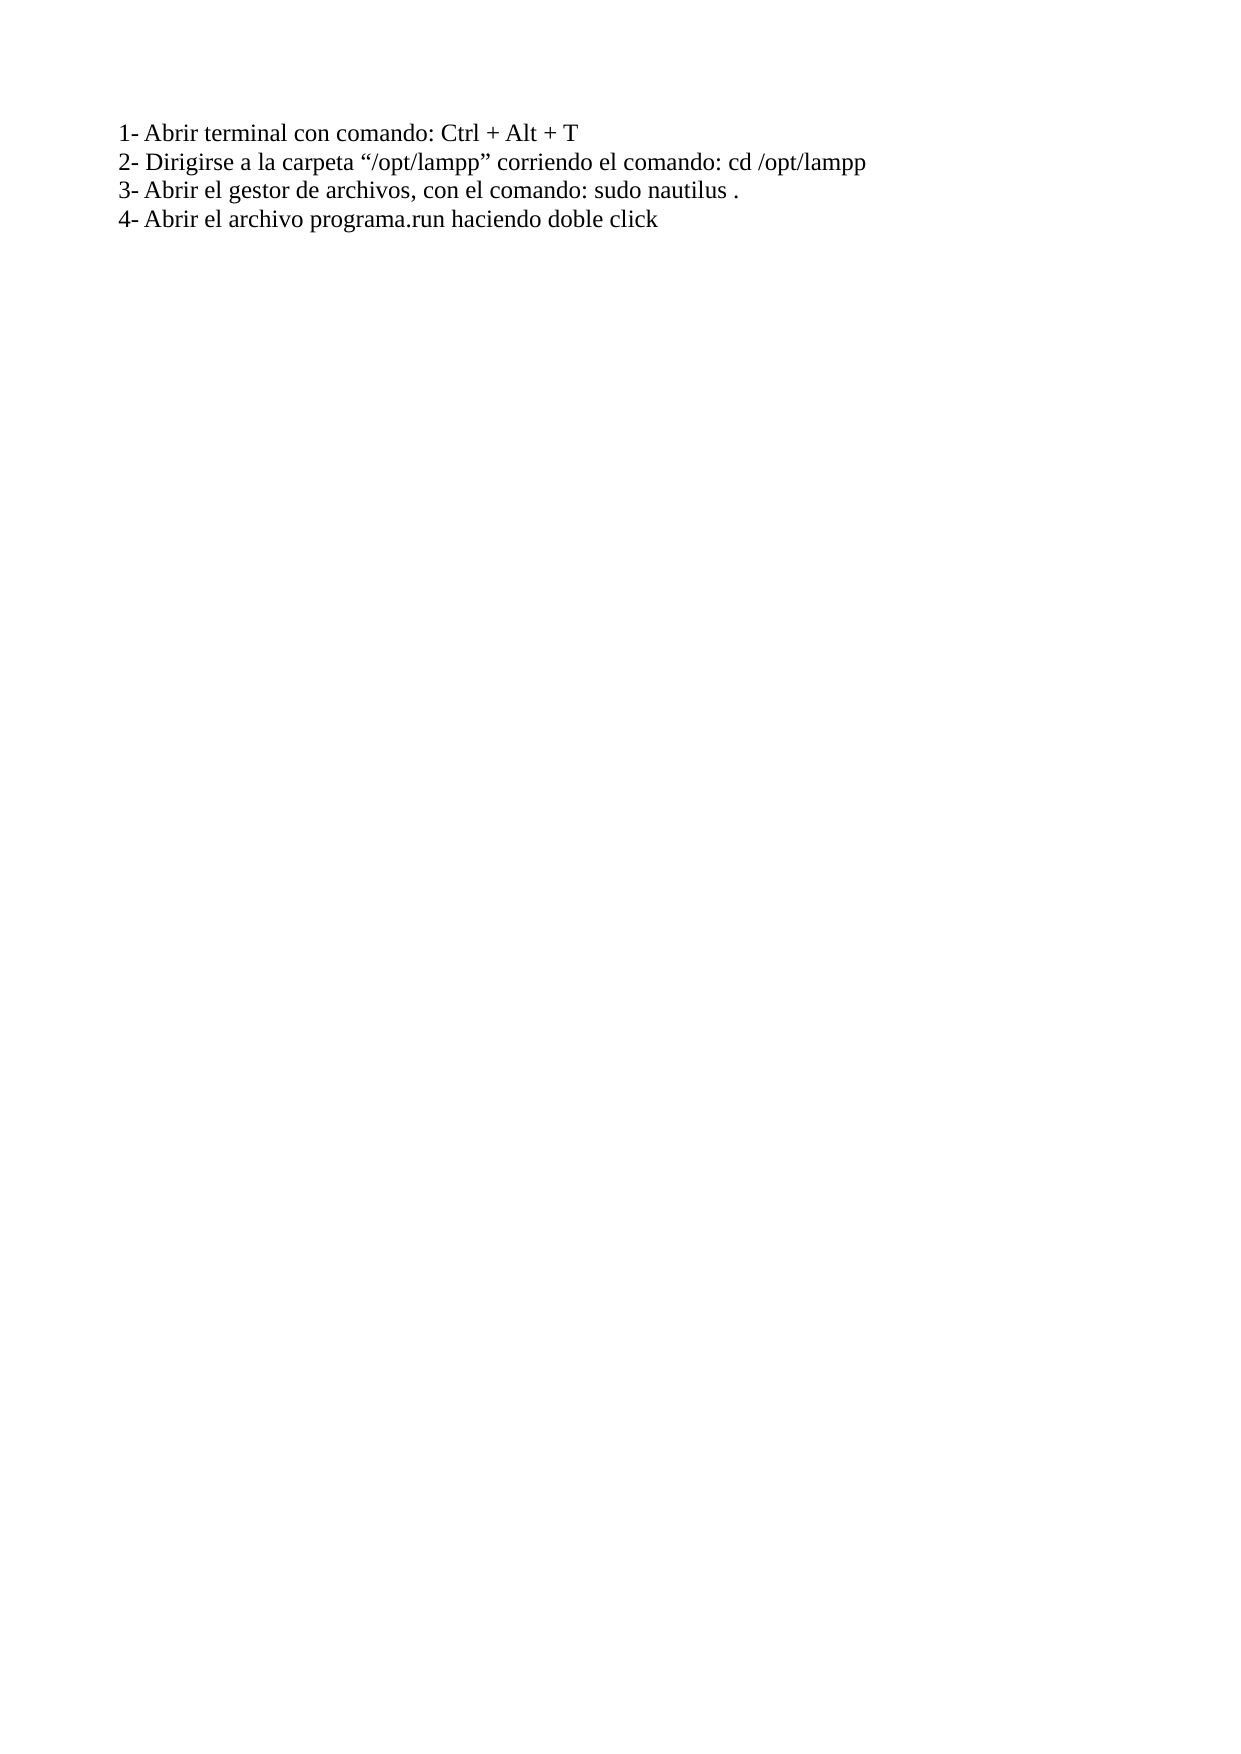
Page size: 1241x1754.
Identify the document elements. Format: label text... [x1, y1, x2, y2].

text 4- Abrir el archivo programa.run haciendo doble click [118, 204, 1122, 233]
text 1- Abrir terminal con comando: Ctrl + Alt + T [118, 118, 1122, 147]
text 3- Abrir el gestor de archivos, con el comando: sudo nautilus . [118, 176, 1122, 204]
text 2- Dirigirse a la carpeta “/opt/lampp” corriendo el comando: cd /opt/lampp [118, 147, 1122, 176]
